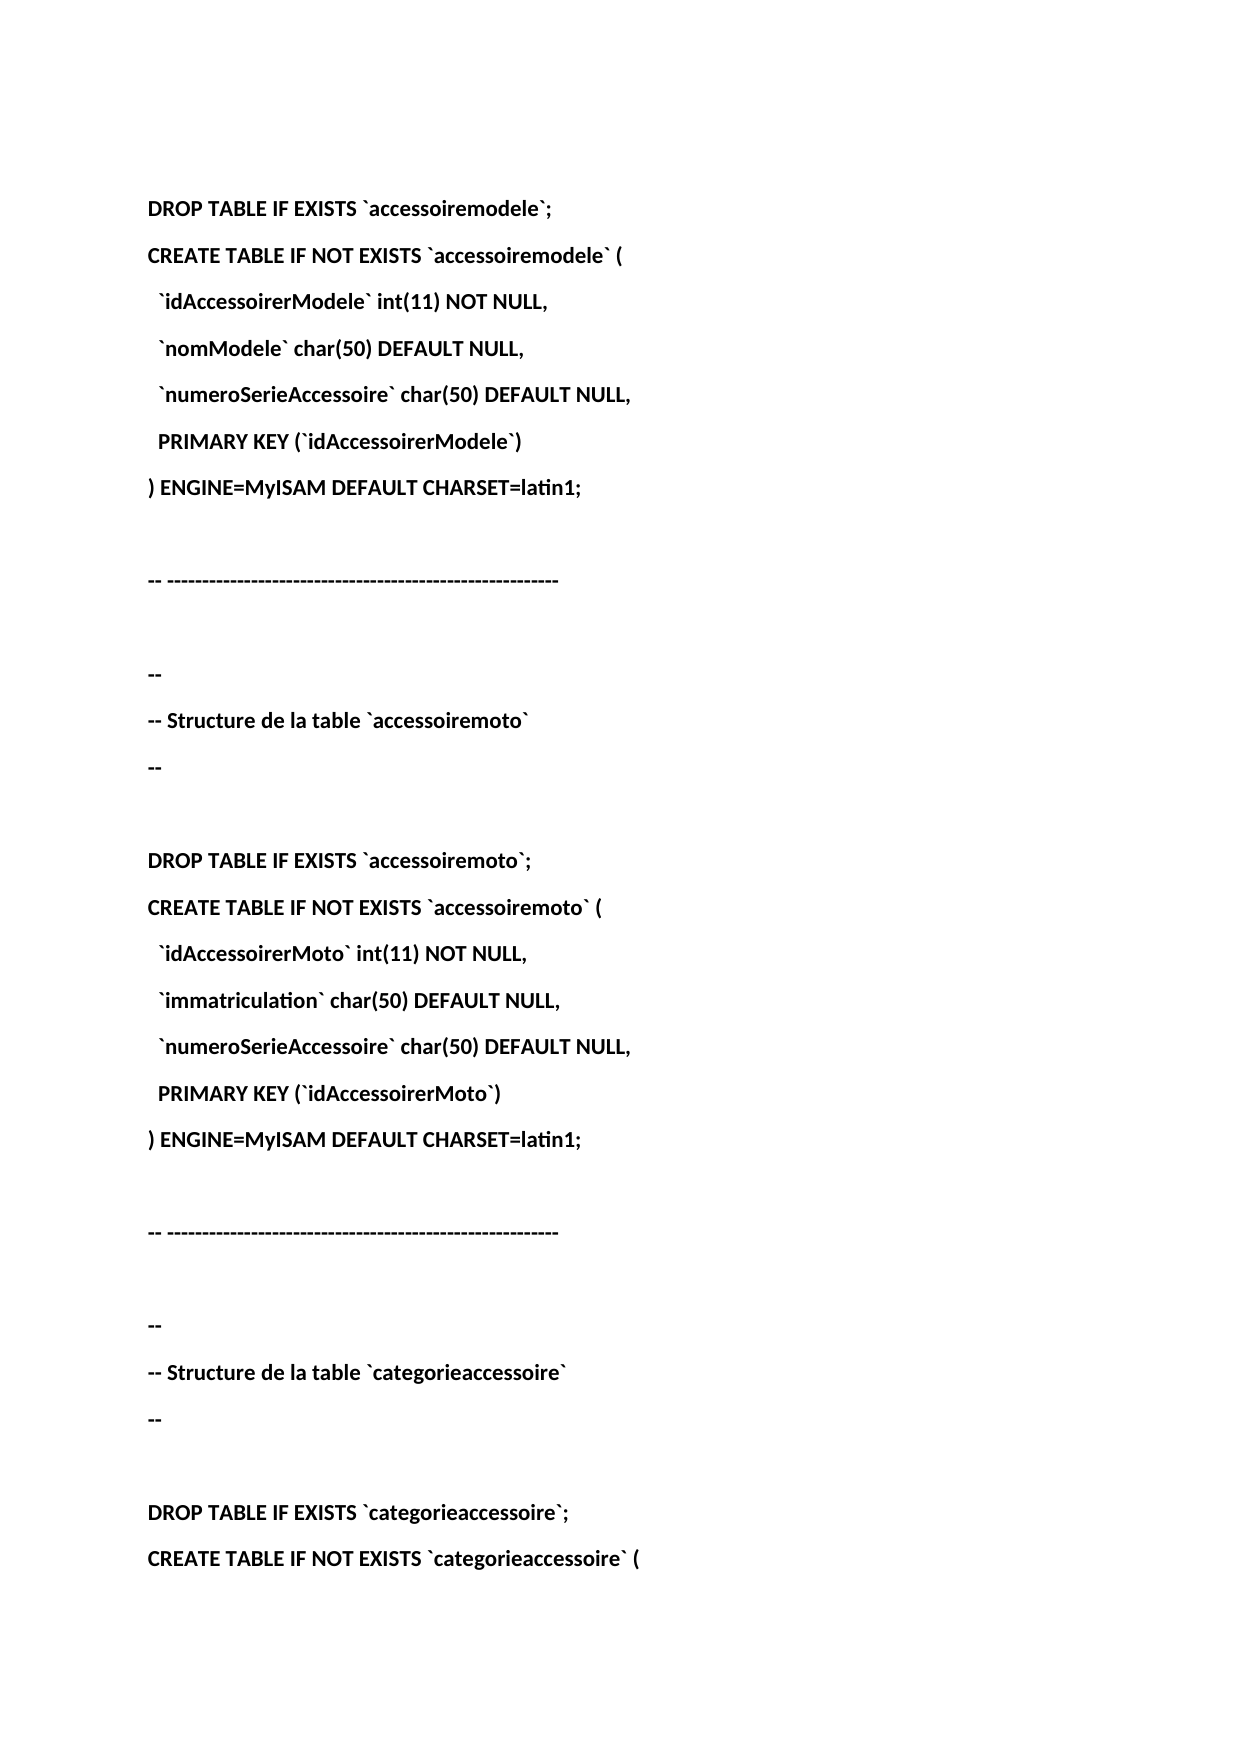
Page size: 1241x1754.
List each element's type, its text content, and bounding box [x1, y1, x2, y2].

text PRIMARY KEY (`idAccessoirerModele`) [148, 427, 1093, 455]
text -- -------------------------------------------------------- [148, 567, 1093, 595]
text `idAccessoirerMoto` int(11) NOT NULL, [148, 939, 1093, 967]
text ) ENGINE=MyISAM DEFAULT CHARSET=latin1; [148, 473, 1093, 502]
text `numeroSerieAccessoire` char(50) DEFAULT NULL, [148, 1032, 1093, 1060]
text `immatriculation` char(50) DEFAULT NULL, [148, 986, 1093, 1014]
text `idAccessoirerModele` int(11) NOT NULL, [148, 287, 1093, 315]
text PRIMARY KEY (`idAccessoirerMoto`) [148, 1079, 1093, 1107]
text DROP TABLE IF EXISTS `categorieaccessoire`; [148, 1498, 1093, 1526]
text CREATE TABLE IF NOT EXISTS `categorieaccessoire` ( [148, 1544, 1093, 1572]
text -- Structure de la table `accessoiremoto` [148, 706, 1093, 734]
text -- [148, 660, 1093, 688]
text -- Structure de la table `categorieaccessoire` [148, 1358, 1093, 1386]
text -- [148, 1312, 1093, 1340]
text DROP TABLE IF EXISTS `accessoiremodele`; [148, 194, 1093, 222]
text CREATE TABLE IF NOT EXISTS `accessoiremoto` ( [148, 893, 1093, 921]
text DROP TABLE IF EXISTS `accessoiremoto`; [148, 846, 1093, 874]
text `nomModele` char(50) DEFAULT NULL, [148, 334, 1093, 362]
text CREATE TABLE IF NOT EXISTS `accessoiremodele` ( [148, 241, 1093, 269]
text -- -------------------------------------------------------- [148, 1218, 1093, 1247]
text -- [148, 753, 1093, 781]
text -- [148, 1405, 1093, 1433]
text `numeroSerieAccessoire` char(50) DEFAULT NULL, [148, 380, 1093, 408]
text ) ENGINE=MyISAM DEFAULT CHARSET=latin1; [148, 1125, 1093, 1153]
